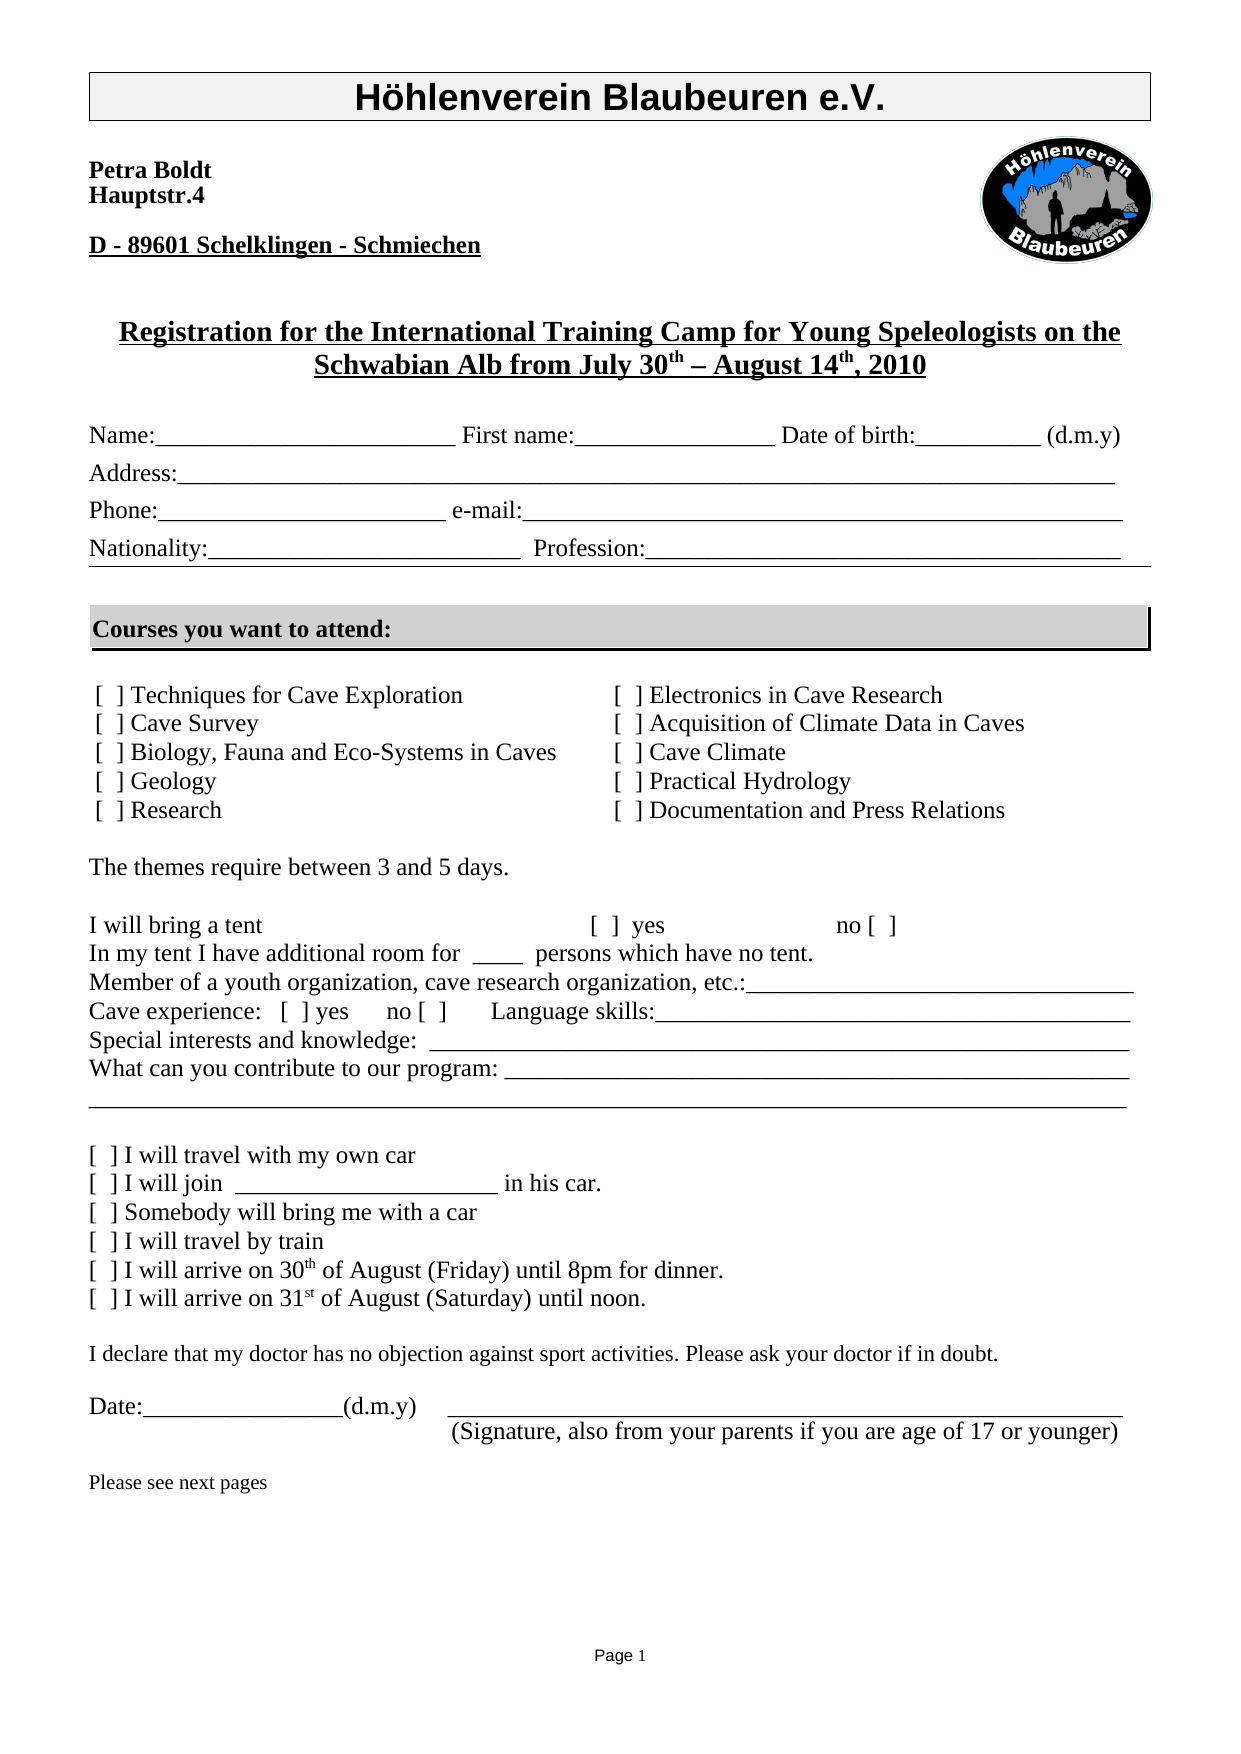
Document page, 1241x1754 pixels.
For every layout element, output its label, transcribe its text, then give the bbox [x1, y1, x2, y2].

text [ ] I will arrive on 31st of August (Saturday) until noon. [89, 1283, 1151, 1312]
text Date:________________(d.m.y) ______________________________________________________ [89, 1395, 1151, 1420]
text [ ] Geology [ ] Practical Hydrology [89, 766, 1151, 795]
text Nationality:_________________________ Profession:______________________________________ [89, 526, 1151, 566]
text [ ] Cave Survey [ ] Acquisition of Climate Data in Caves [89, 708, 1151, 737]
text I will bring a tent [ ] yes no [ ] [89, 910, 1151, 938]
text Cave experience: [ ] yes no [ ] Language skills:______________________________________ [89, 996, 1151, 1025]
text [ ] I will join _____________________ in his car. [89, 1168, 1151, 1197]
text Please see next pages [89, 1470, 1151, 1495]
text [ ] Techniques for Cave Exploration [ ] Electronics in Cave Research [89, 680, 1151, 708]
text Courses you want to attend: [90, 605, 1147, 647]
text D - 89601 Schelklingen - Schmiechen [89, 233, 978, 258]
text Special interests and knowledge: ________________________________________________________ [89, 1025, 1151, 1053]
text The themes require between 3 and 5 days. [89, 852, 1151, 881]
text [ ] Somebody will bring me with a car [89, 1197, 1151, 1226]
text [ ] Research [ ] Documentation and Press Relations [89, 795, 1151, 823]
text Phone:_______________________ e-mail:________________________________________________ [89, 488, 1151, 526]
picture [979, 135, 1154, 265]
text Address:___________________________________________________________________________ [89, 451, 1151, 488]
text Name:________________________ First name:________________ Date of birth:__________ (d.m.y) [89, 413, 1151, 451]
text Member of a youth organization, cave research organization, etc.:_______________________________ [89, 967, 1151, 996]
text Petra Boldt [89, 158, 978, 183]
text (Signature, also from your parents if you are age of 17 or younger) [89, 1420, 1151, 1445]
text Höhlenverein Blaubeuren e.V. [90, 73, 1150, 120]
text Registration for the International Training Camp for Young Speleologists on the Schwabian Alb from July 30th – August 14th, 2010 [89, 316, 1151, 381]
text [ ] Biology, Fauna and Eco-Systems in Caves [ ] Cave Climate [89, 737, 1151, 766]
text In my tent I have additional room for ____ persons which have no tent. [89, 938, 1151, 967]
text Hauptstr.4 [89, 183, 978, 208]
text I declare that my doctor has no objection against sport activities. Please ask your doctor if in doubt. [89, 1341, 1151, 1366]
text ___________________________________________________________________________________ [89, 1082, 1151, 1111]
text [ ] I will arrive on 30th of August (Friday) until 8pm for dinner. [89, 1255, 1151, 1283]
text What can you contribute to our program: __________________________________________________ [89, 1053, 1151, 1082]
text [ ] I will travel by train [89, 1226, 1151, 1255]
text [ ] I will travel with my own car [89, 1140, 1151, 1168]
